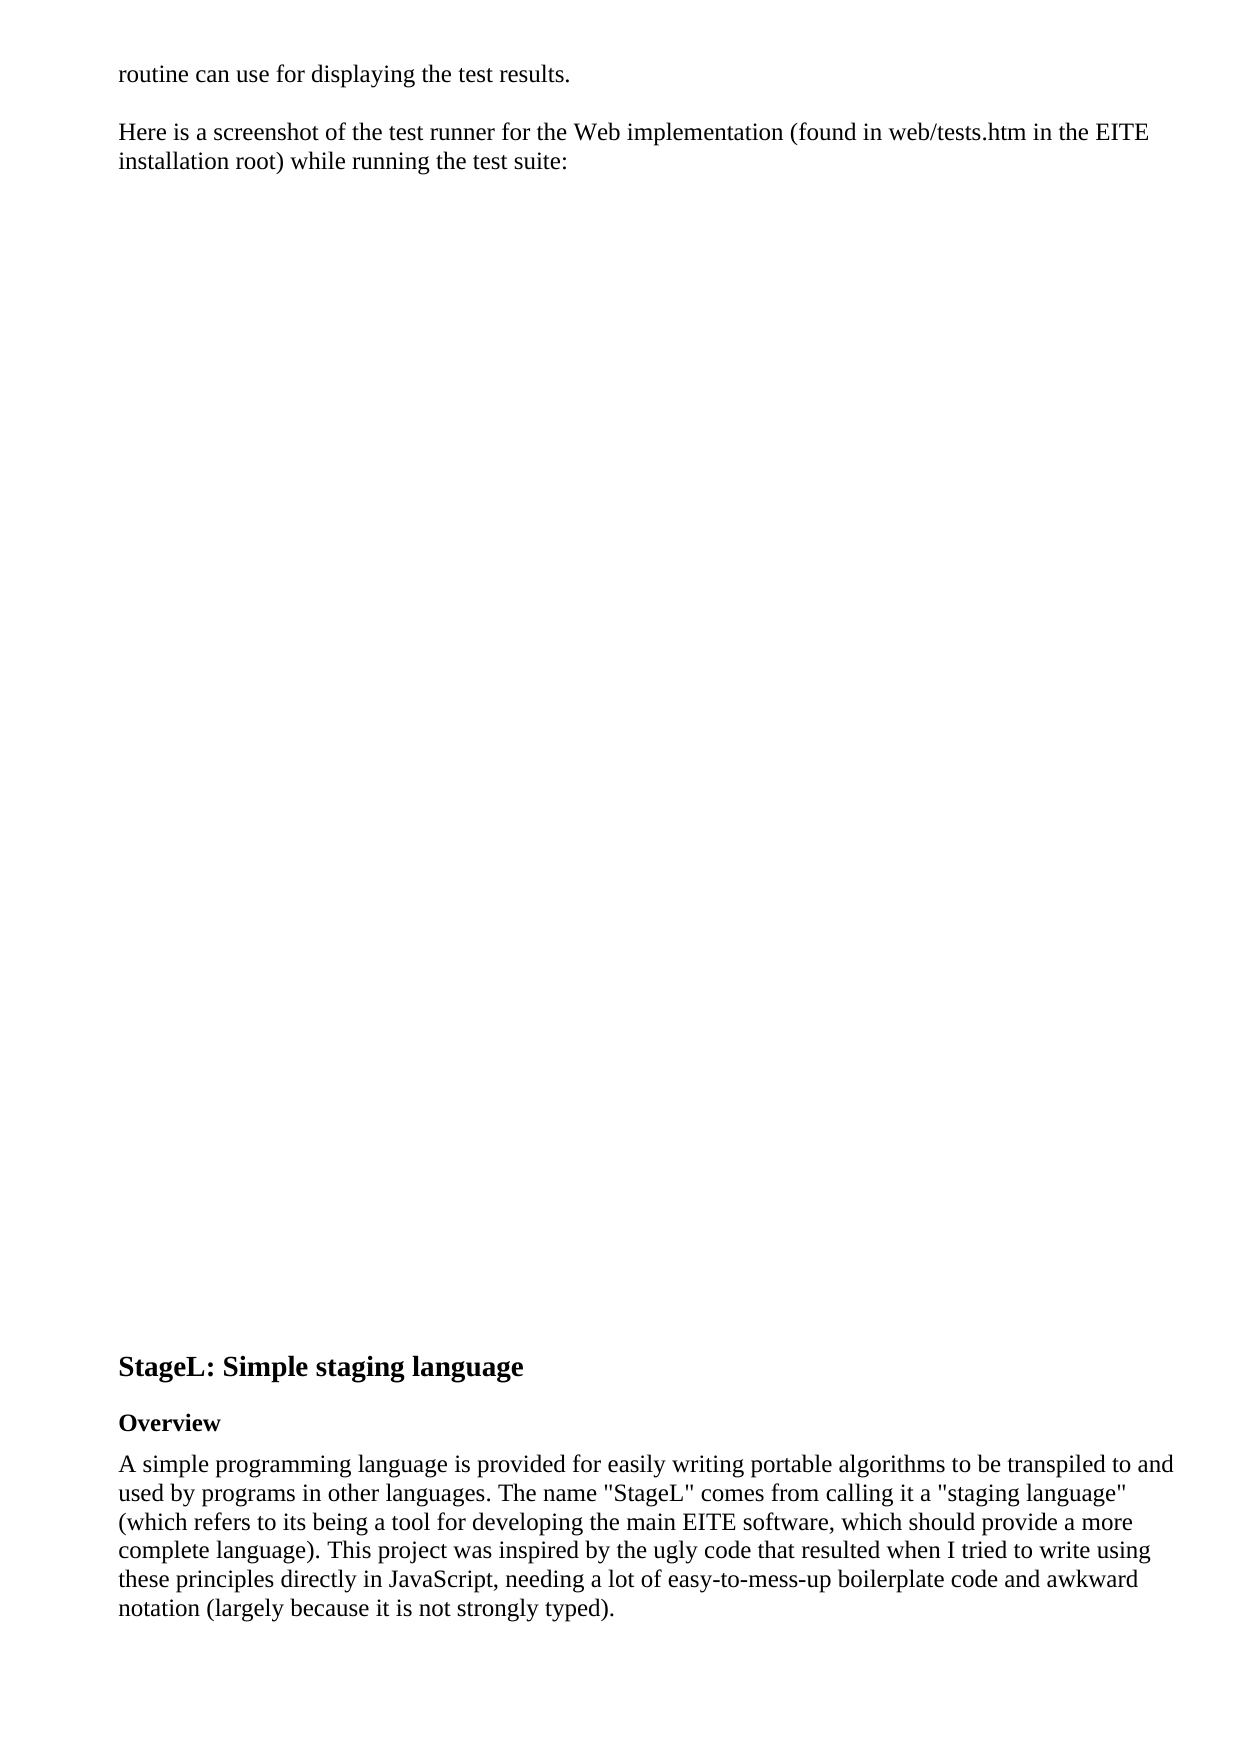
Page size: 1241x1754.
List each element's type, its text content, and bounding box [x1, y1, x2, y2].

text A simple programming language is provided for easily writing portable algorithms to be transpiled to and used by programs in other languages. The name "StageL" comes from calling it a "staging language" (which refers to its being a tool for developing the main EITE software, which should provide a more complete language). This project was inspired by the ugly code that resulted when I tried to write using these principles directly in JavaScript, needing a lot of easy-to-mess-up boilerplate code and awkward notation (largely because it is not strongly typed). [118, 1449, 1181, 1622]
subtitle Overview [118, 1408, 1181, 1437]
subtitle StageL: Simple staging language [118, 1349, 1181, 1383]
text routine can use for displaying the test results. [118, 59, 1181, 88]
text Here is a screenshot of the test runner for the Web implementation (found in web/tests.htm in the EITE installation root) while running the test suite: [118, 117, 1181, 1305]
